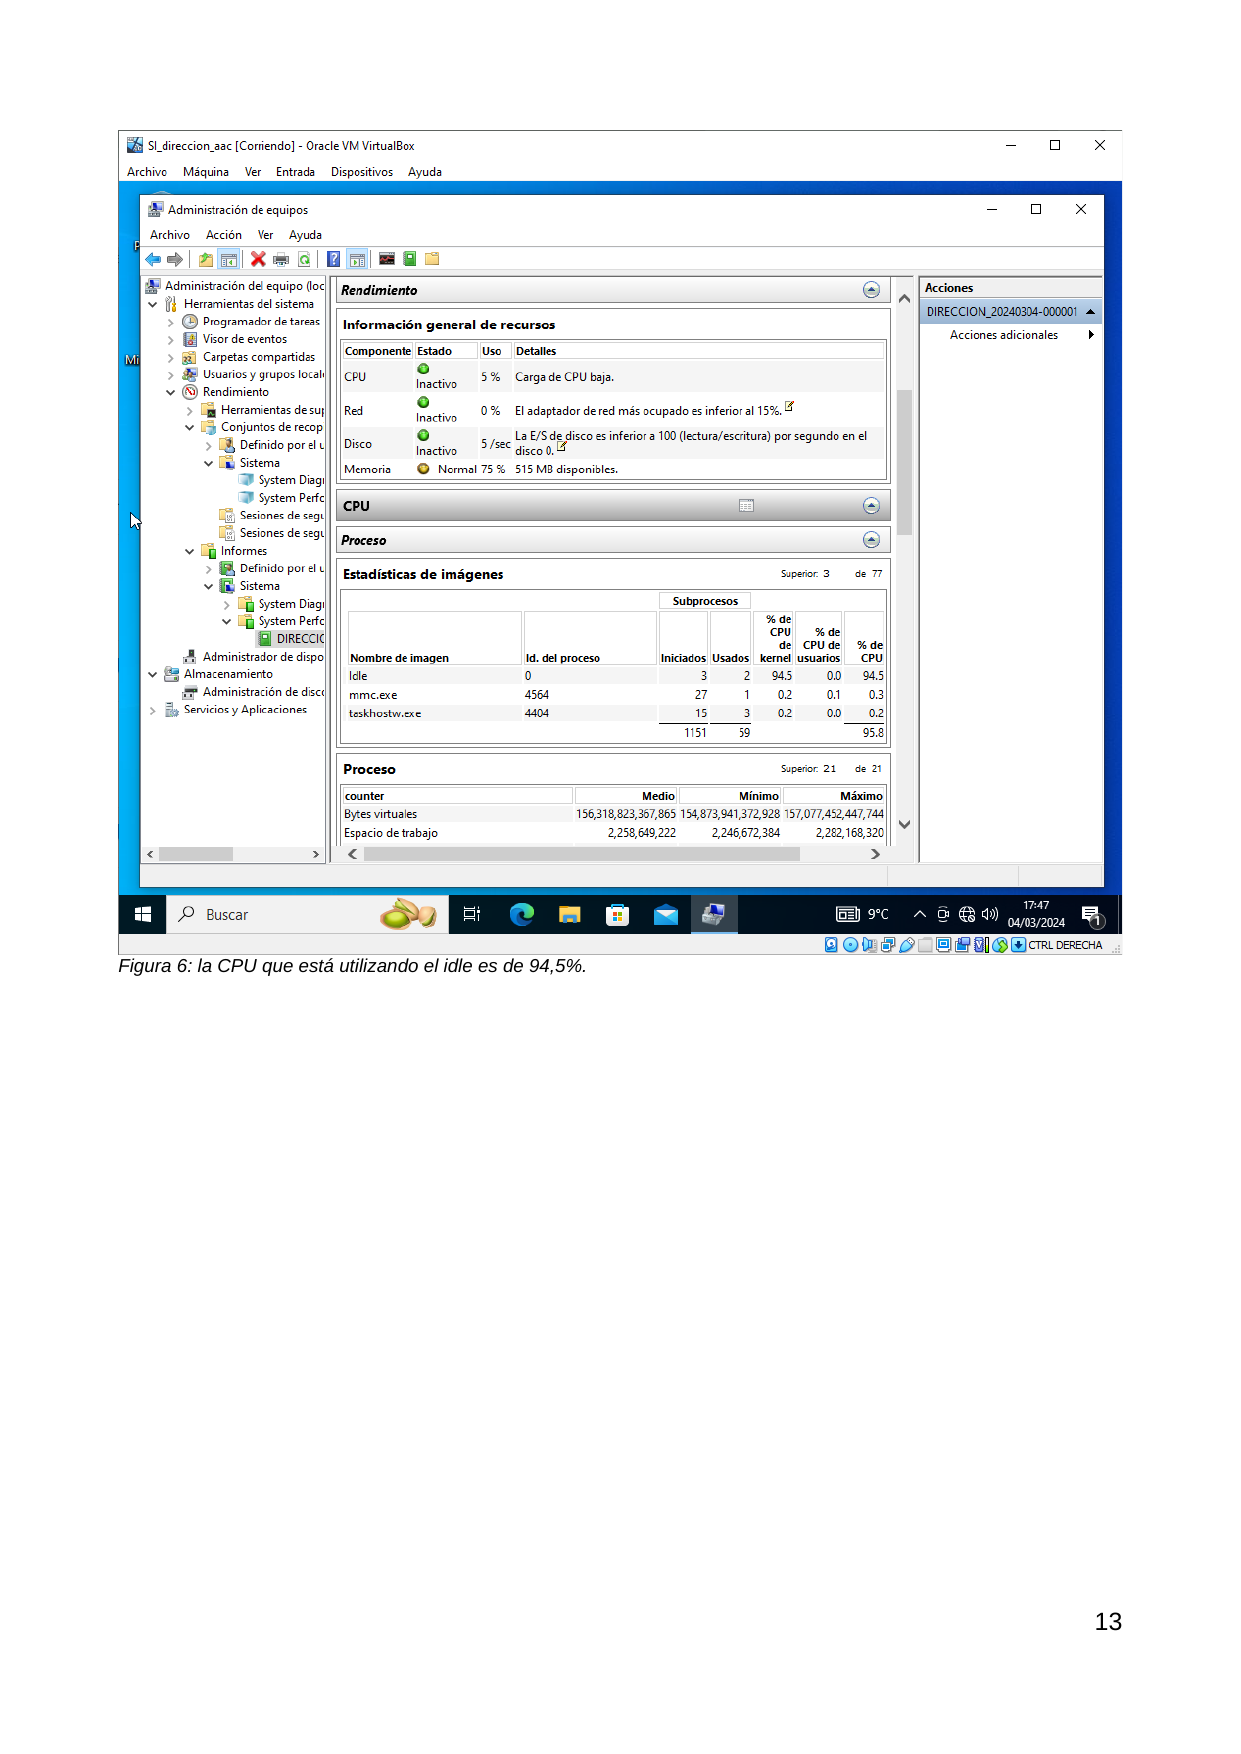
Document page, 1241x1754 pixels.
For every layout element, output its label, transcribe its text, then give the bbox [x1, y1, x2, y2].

text Figura 6: la CPU que está utilizando el idle es de 94,5%. [118, 955, 1122, 976]
picture [118, 130, 1123, 955]
